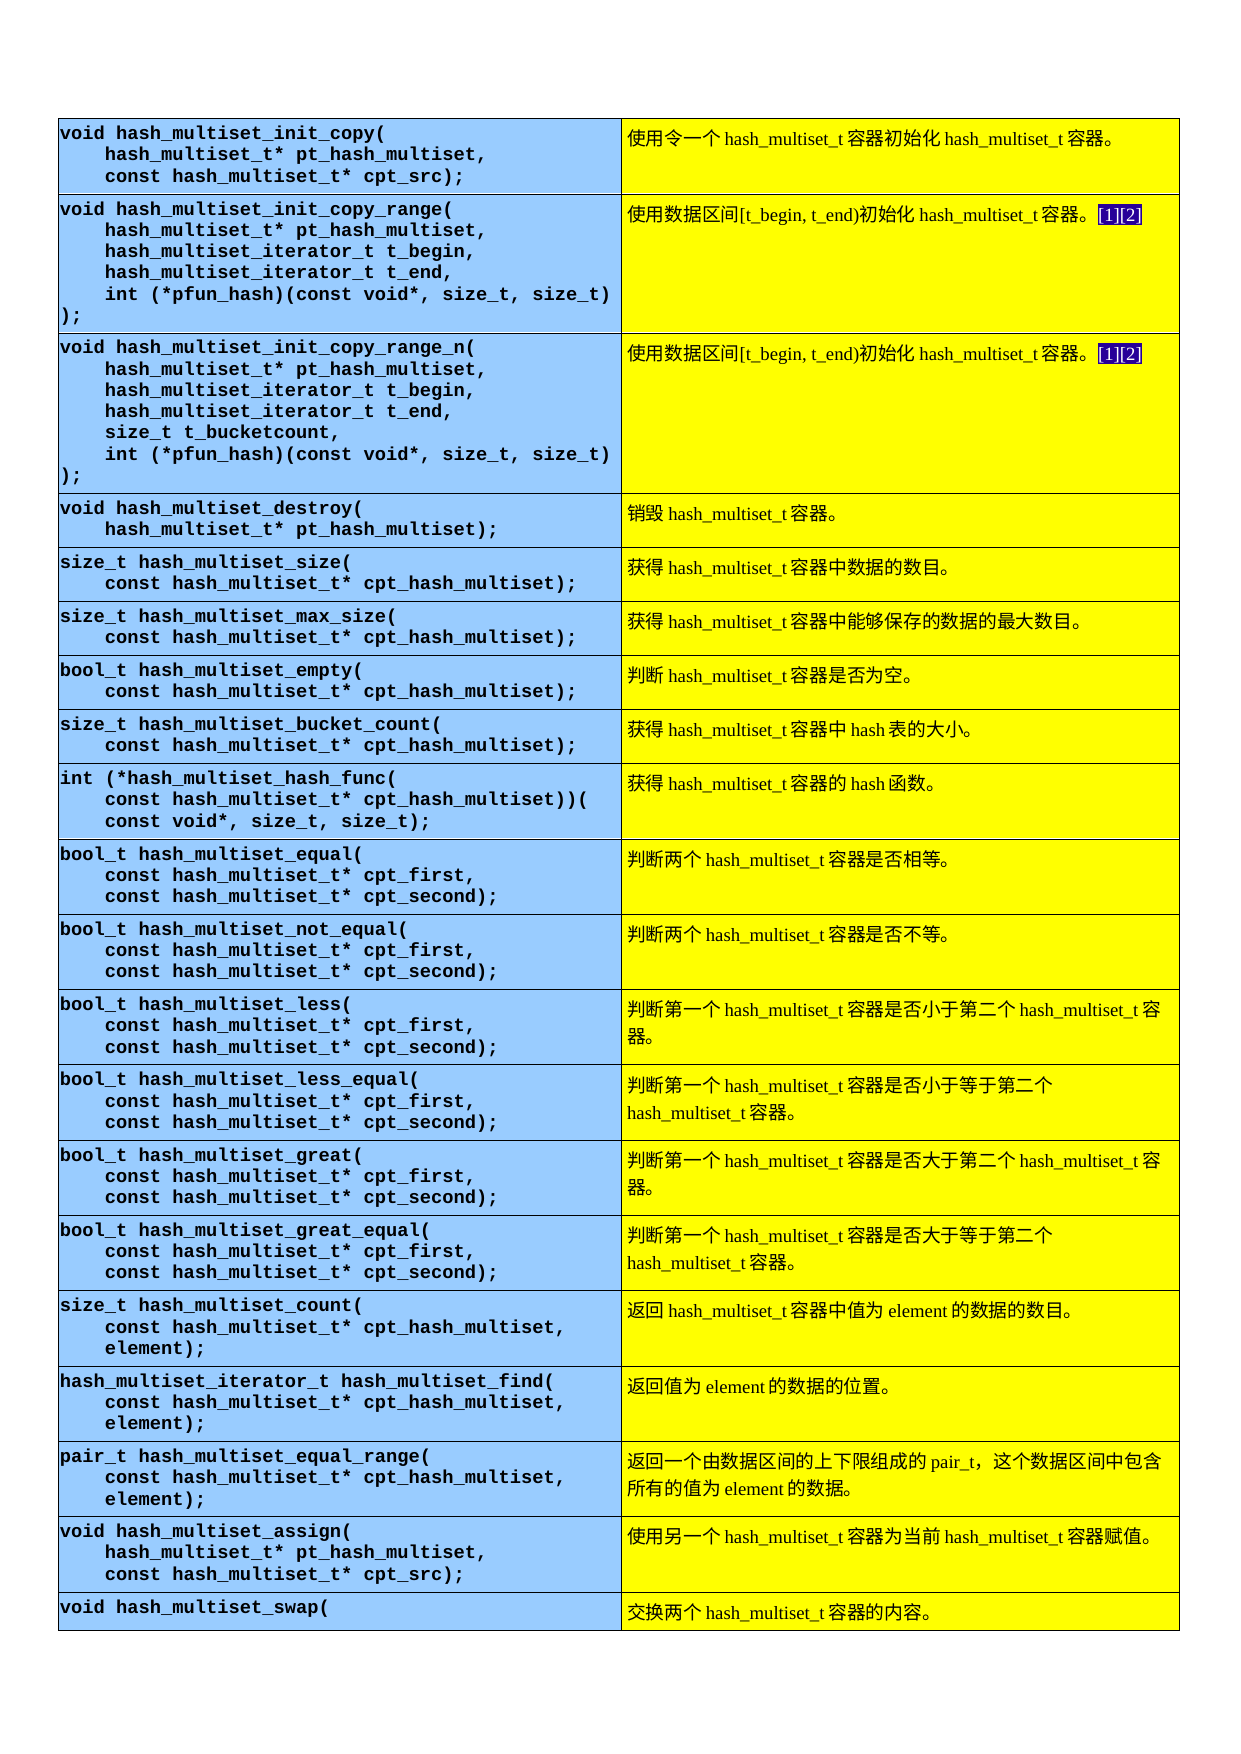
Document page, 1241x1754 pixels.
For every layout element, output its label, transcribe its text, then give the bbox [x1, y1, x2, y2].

table_cell bool_t hash_multiset_great_equal( const hash_multiset_t* cpt_first, const hash_multiset_t* cpt_second); [59, 1216, 621, 1290]
table_cell void hash_multiset_init_copy_range_n( hash_multiset_t* pt_hash_multiset, hash_multiset_iterator_t t_begin, hash_multiset_iterator_t t_end, size_t t_bucketcount, int (*pfun_hash)(const void*, size_t, size_t) ); [59, 334, 621, 493]
table_cell pair_t hash_multiset_equal_range( const hash_multiset_t* cpt_hash_multiset, element); [59, 1442, 621, 1516]
table_cell 使用另一个hash_multiset_t容器为当前hash_multiset_t容器赋值。 [622, 1517, 1179, 1592]
table_cell bool_t hash_multiset_equal( const hash_multiset_t* cpt_first, const hash_multiset_t* cpt_second); [59, 840, 621, 914]
table_cell 返回一个由数据区间的上下限组成的pair_t，这个数据区间中包含所有的值为element的数据。 [622, 1442, 1179, 1516]
table_cell bool_t hash_multiset_not_equal( const hash_multiset_t* cpt_first, const hash_multiset_t* cpt_second); [59, 915, 621, 989]
table_cell 判断两个hash_multiset_t容器是否不等。 [622, 915, 1179, 989]
table_cell bool_t hash_multiset_great( const hash_multiset_t* cpt_first, const hash_multiset_t* cpt_second); [59, 1141, 621, 1215]
table_cell 交换两个hash_multiset_t容器的内容。 [622, 1593, 1179, 1630]
table_cell 获得hash_multiset_t容器的hash函数。 [622, 764, 1179, 838]
table_cell hash_multiset_iterator_t hash_multiset_find( const hash_multiset_t* cpt_hash_multiset, element); [59, 1367, 621, 1441]
table_cell 获得hash_multiset_t容器中能够保存的数据的最大数目。 [622, 602, 1179, 655]
table_cell bool_t hash_multiset_empty( const hash_multiset_t* cpt_hash_multiset); [59, 656, 621, 709]
table_cell bool_t hash_multiset_less_equal( const hash_multiset_t* cpt_first, const hash_multiset_t* cpt_second); [59, 1065, 621, 1140]
table_cell size_t hash_multiset_bucket_count( const hash_multiset_t* cpt_hash_multiset); [59, 710, 621, 763]
table_cell 返回hash_multiset_t容器中值为element的数据的数目。 [622, 1291, 1179, 1366]
table_cell bool_t hash_multiset_less( const hash_multiset_t* cpt_first, const hash_multiset_t* cpt_second); [59, 990, 621, 1064]
table_cell size_t hash_multiset_size( const hash_multiset_t* cpt_hash_multiset); [59, 548, 621, 601]
table_cell 判断第一个hash_multiset_t容器是否小于等于第二个hash_multiset_t容器。 [622, 1065, 1179, 1140]
table_cell 判断第一个hash_multiset_t容器是否小于第二个hash_multiset_t容器。 [622, 990, 1179, 1064]
table_cell 返回值为element的数据的位置。 [622, 1367, 1179, 1441]
table_cell size_t hash_multiset_count( const hash_multiset_t* cpt_hash_multiset, element); [59, 1291, 621, 1366]
table_cell 判断第一个hash_multiset_t容器是否大于第二个hash_multiset_t容器。 [622, 1141, 1179, 1215]
table_cell 使用数据区间[t_begin, t_end)初始化hash_multiset_t容器。[1][2] [622, 195, 1179, 332]
table_cell 获得hash_multiset_t容器中hash表的大小。 [622, 710, 1179, 763]
table_cell void hash_multiset_swap( [59, 1593, 621, 1630]
table_cell void hash_multiset_assign( hash_multiset_t* pt_hash_multiset, const hash_multiset_t* cpt_src); [59, 1517, 621, 1592]
table_cell void hash_multiset_destroy( hash_multiset_t* pt_hash_multiset); [59, 494, 621, 547]
table_cell 判断第一个hash_multiset_t容器是否大于等于第二个hash_multiset_t容器。 [622, 1216, 1179, 1290]
table_cell 获得hash_multiset_t容器中数据的数目。 [622, 548, 1179, 601]
table_cell 判断两个hash_multiset_t容器是否相等。 [622, 840, 1179, 914]
table_cell 销毁hash_multiset_t容器。 [622, 494, 1179, 547]
table_cell 使用数据区间[t_begin, t_end)初始化hash_multiset_t容器。[1][2] [622, 334, 1179, 493]
table_cell void hash_multiset_init_copy( hash_multiset_t* pt_hash_multiset, const hash_multiset_t* cpt_src); [59, 119, 621, 193]
table_cell 判断hash_multiset_t容器是否为空。 [622, 656, 1179, 709]
table_cell size_t hash_multiset_max_size( const hash_multiset_t* cpt_hash_multiset); [59, 602, 621, 655]
table_cell void hash_multiset_init_copy_range( hash_multiset_t* pt_hash_multiset, hash_multiset_iterator_t t_begin, hash_multiset_iterator_t t_end, int (*pfun_hash)(const void*, size_t, size_t) ); [59, 195, 621, 332]
table_cell int (*hash_multiset_hash_func( const hash_multiset_t* cpt_hash_multiset))( const void*, size_t, size_t); [59, 764, 621, 838]
table_cell 使用令一个hash_multiset_t容器初始化hash_multiset_t容器。 [622, 119, 1179, 193]
